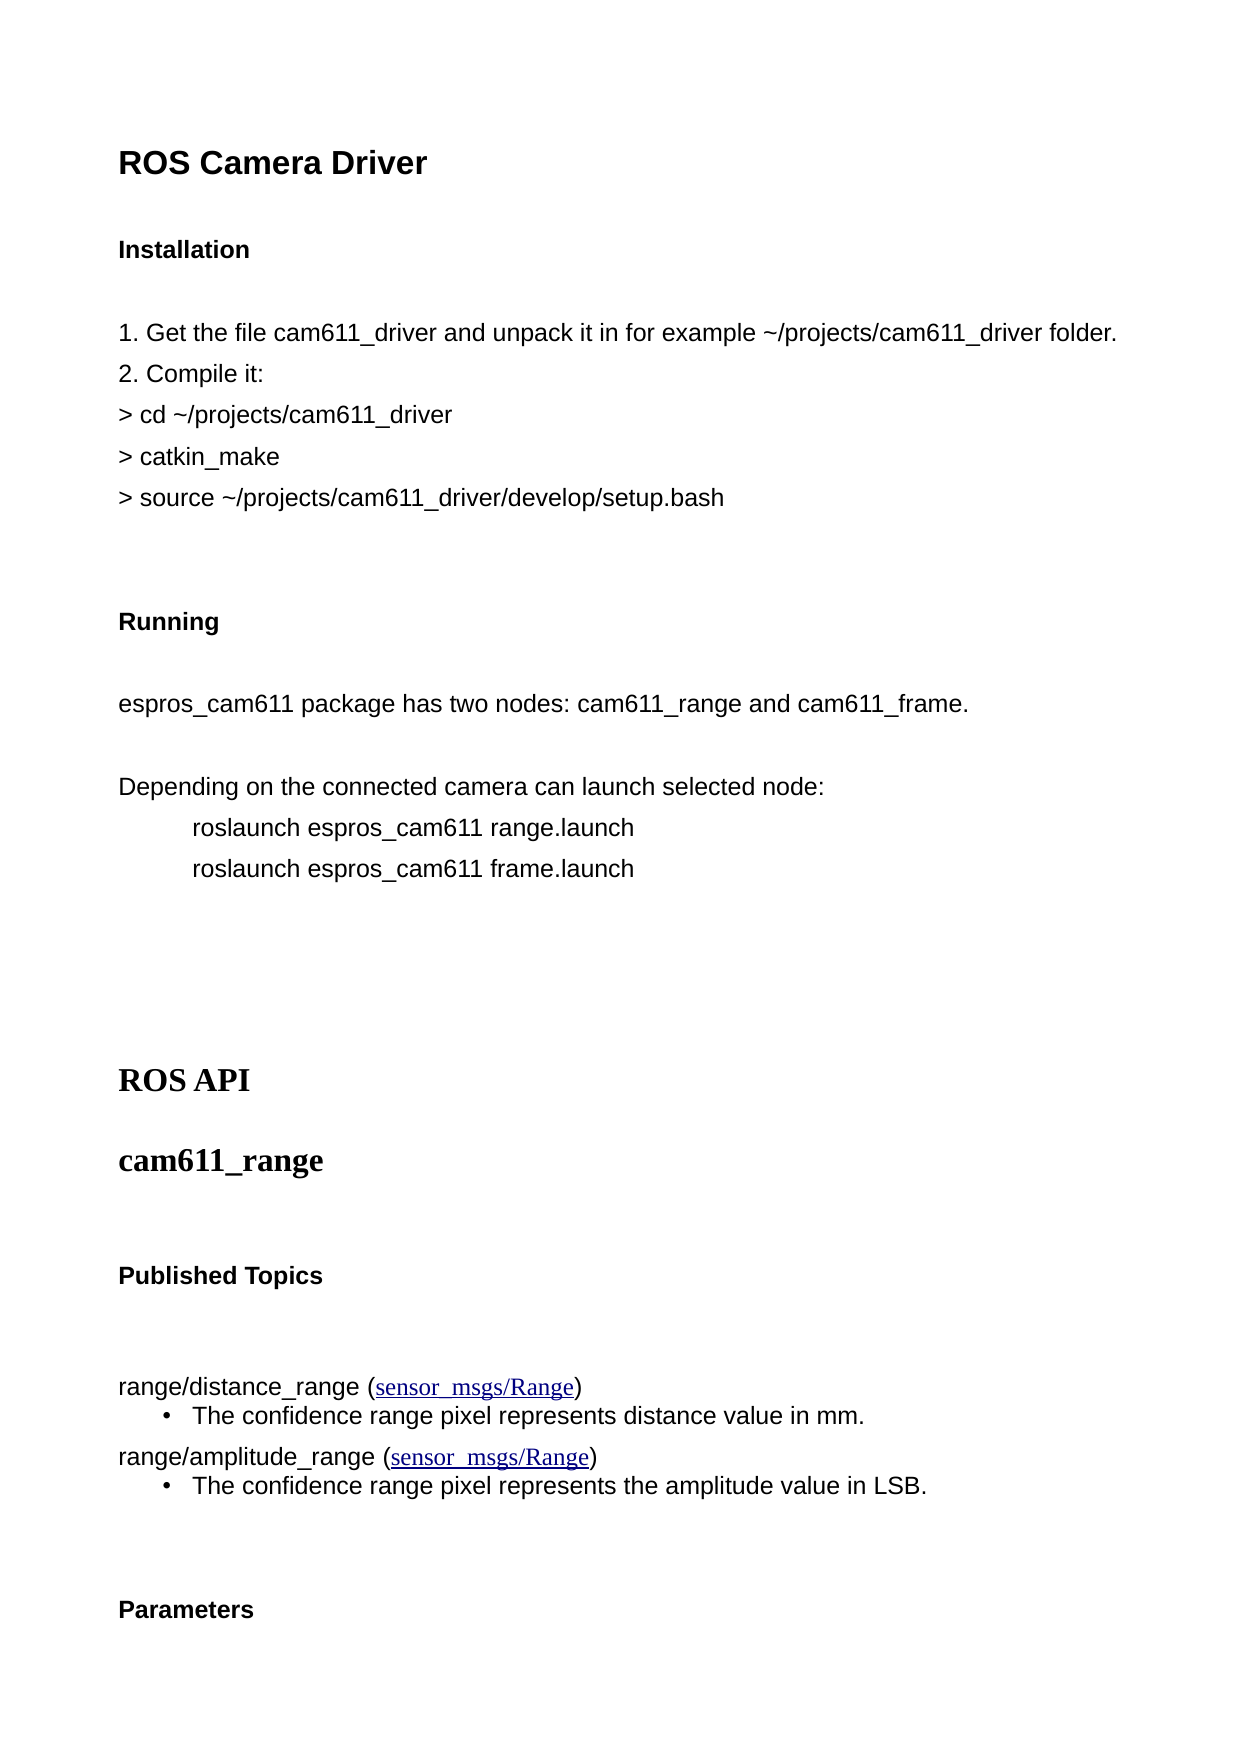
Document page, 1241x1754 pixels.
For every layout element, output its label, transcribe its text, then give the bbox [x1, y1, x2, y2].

text ROS API [118, 1060, 1122, 1099]
text 1. Get the file cam611_driver and unpack it in for example ~/projects/cam611_driver folder. [118, 318, 1122, 347]
text Parameters [118, 1595, 1122, 1624]
text cam611_range [118, 1140, 1122, 1178]
text roslaunch espros_cam611 frame.launch [118, 854, 1122, 883]
list The confidence range pixel represents the amplitude value in LSB. [162, 1471, 1122, 1500]
text Installation [118, 235, 1122, 264]
subtitle ROS Camera Driver [118, 143, 1122, 182]
text Running [118, 607, 1122, 635]
text > source ~/projects/cam611_driver/develop/setup.bash [118, 483, 1122, 512]
text espros_cam611 package has two nodes: cam611_range and cam611_frame. [118, 689, 1122, 718]
text > catkin_make [118, 442, 1122, 470]
list The confidence range pixel represents distance value in mm. [162, 1401, 1122, 1430]
text > cd ~/projects/cam611_driver [118, 400, 1122, 429]
text roslaunch espros_cam611 range.launch [118, 813, 1122, 842]
text range/distance_range (sensor_msgs/Range) [118, 1372, 1122, 1401]
text Published Topics [118, 1261, 1122, 1289]
text Depending on the connected camera can launch selected node: [118, 772, 1122, 800]
text 2. Compile it: [118, 359, 1122, 388]
text range/amplitude_range (sensor_msgs/Range) [118, 1442, 1122, 1471]
